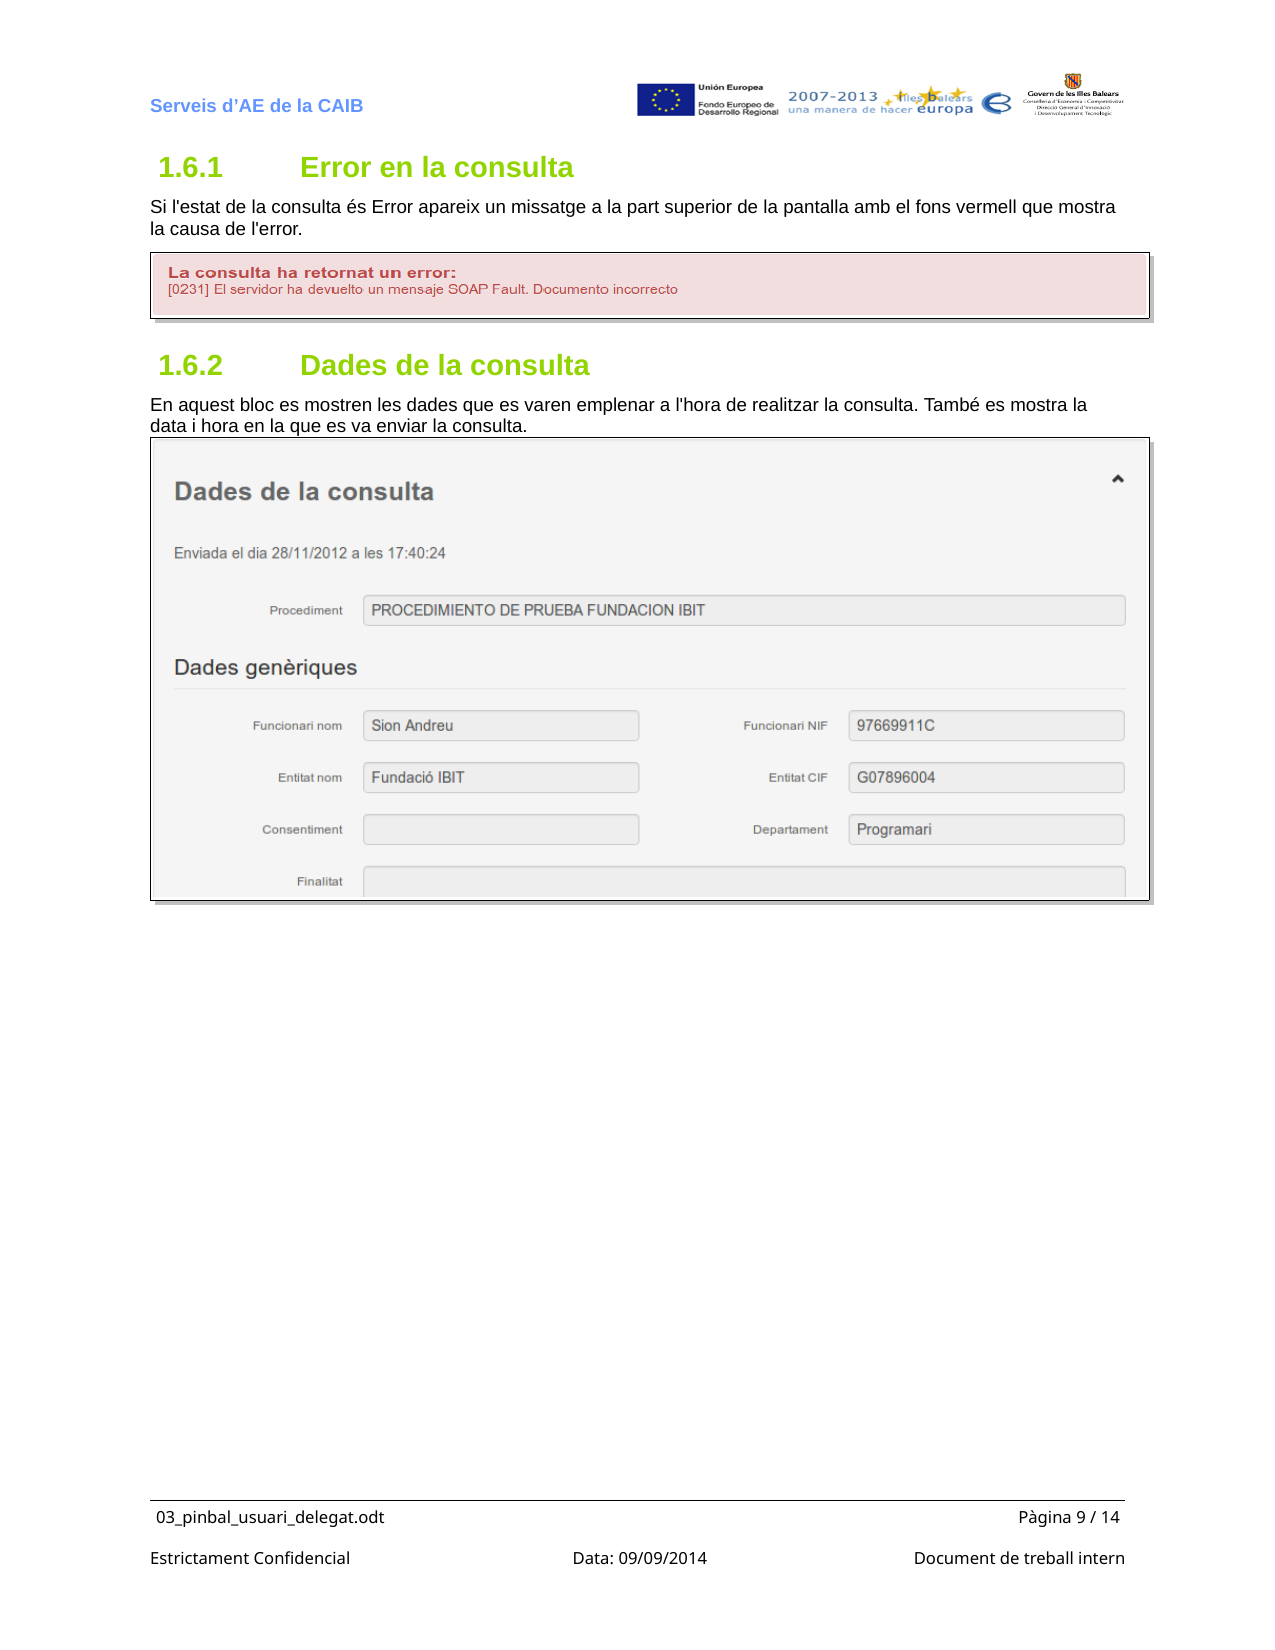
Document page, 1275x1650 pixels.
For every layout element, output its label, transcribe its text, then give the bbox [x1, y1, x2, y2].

picture [153, 439, 1147, 897]
text Si l'estat de la consulta és Error apareix un missatge a la part superior de la pantalla amb el fons vermell que mostra la causa de l'error. [150, 196, 1125, 239]
subtitle Dades de la consulta [150, 348, 1125, 381]
picture [636, 73, 1125, 116]
subtitle Error en la consulta [150, 150, 1125, 183]
text [151, 438, 1149, 900]
picture [153, 254, 1147, 315]
text En aquest bloc es mostren les dades que es varen emplenar a l'hora de realitzar la consulta. També es mostra la data i hora en la que es va enviar la consulta. [150, 394, 1125, 437]
